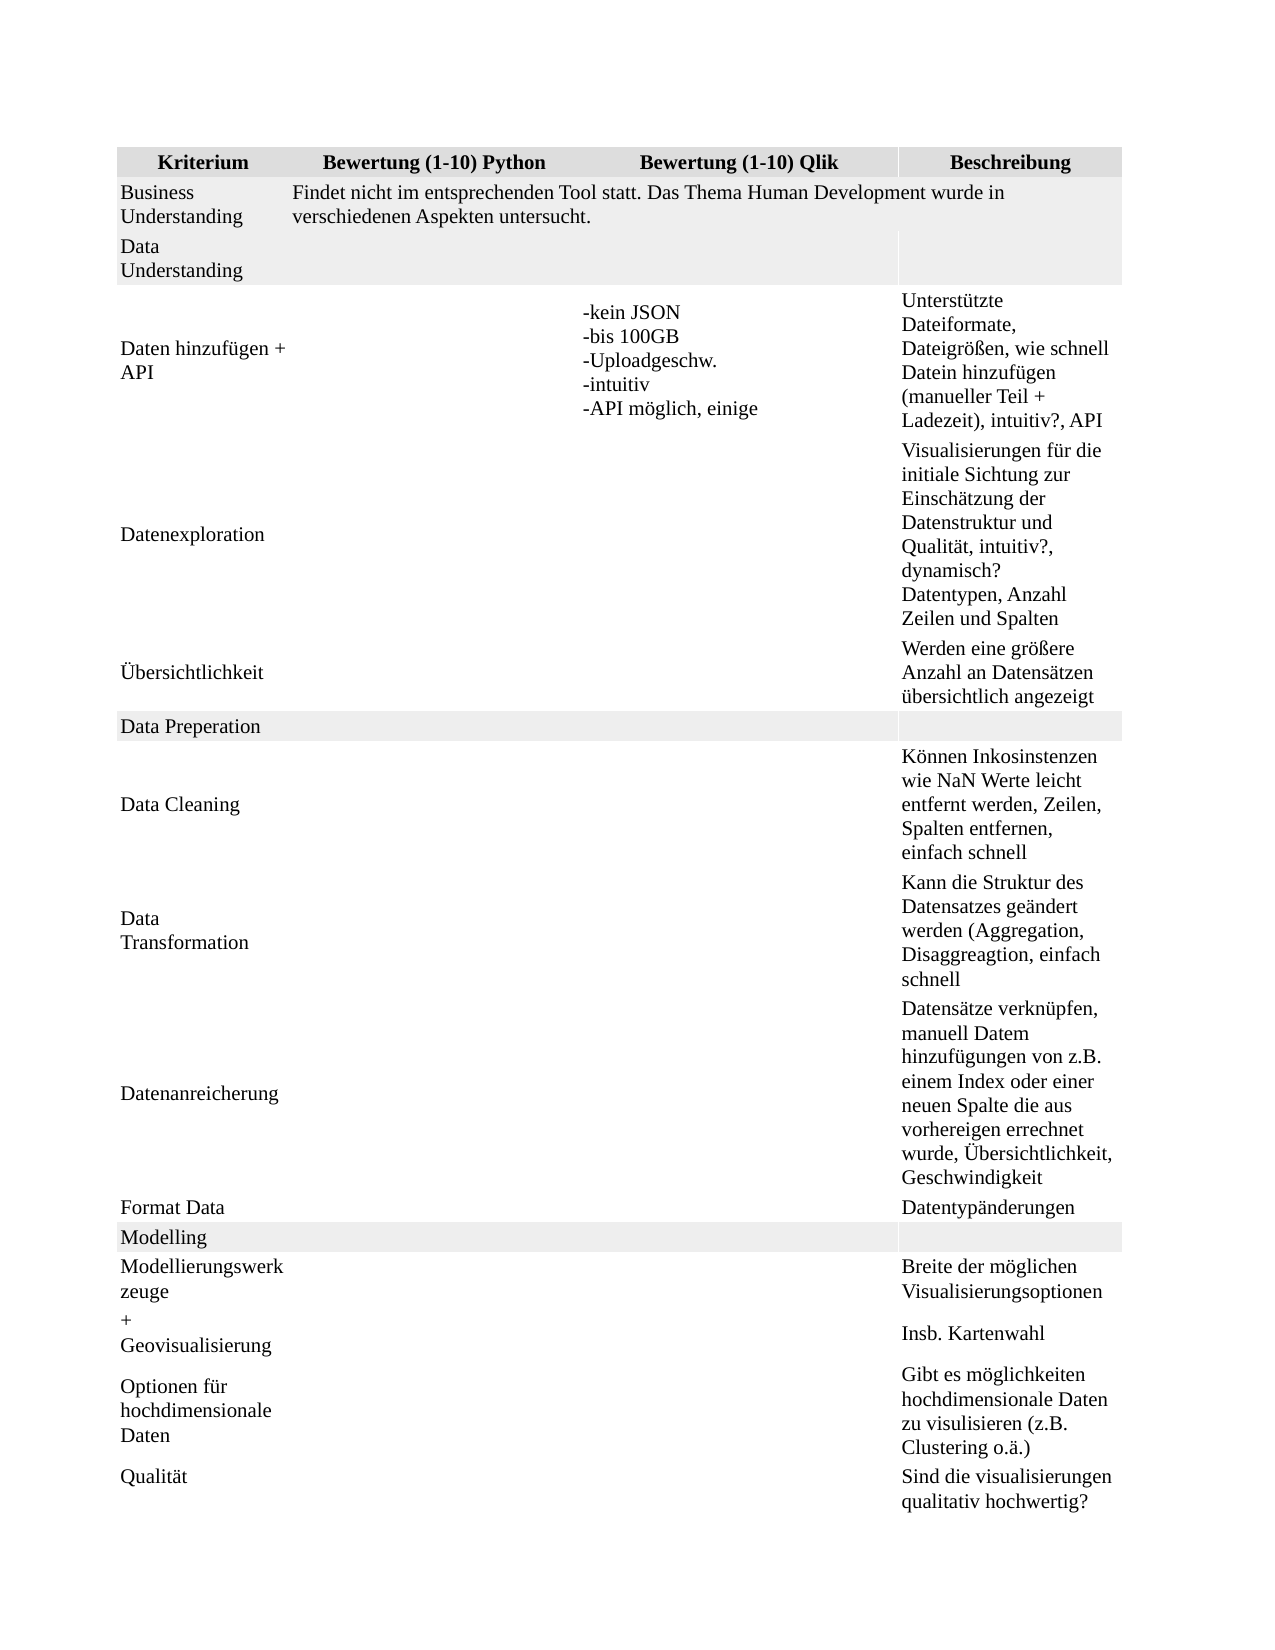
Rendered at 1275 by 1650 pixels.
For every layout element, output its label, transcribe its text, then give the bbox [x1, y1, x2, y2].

table_cell Sind die visualisierungen qualitativ hochwertig? [899, 1462, 1122, 1516]
table_cell [580, 231, 898, 285]
table_cell [580, 1462, 898, 1516]
table_cell + Geovisualisierung [117, 1306, 289, 1359]
table_cell [289, 711, 580, 741]
table_cell Data Cleaning [117, 741, 289, 867]
table_cell Business Understanding [117, 177, 289, 231]
table_cell [580, 1222, 898, 1252]
table_cell [289, 1462, 580, 1516]
table_cell [899, 711, 1122, 741]
table_cell Visualisierungen für die initiale Sichtung zur Einschätzung der Datenstruktur und Qualität, intuitiv?, dynamisch? Datentypen, Anzahl Zeilen und Spalten [899, 435, 1122, 633]
table_header Bewertung (1-10) Qlik [580, 147, 898, 177]
table_cell Datentypänderungen [899, 1192, 1122, 1222]
table_header Beschreibung [899, 147, 1122, 177]
table_cell Datensätze verknüpfen, manuell Datem hinzufügungen von z.B. einem Index oder einer neuen Spalte die aus vorhereigen errechnet wurde, Übersichtlichkeit, Geschwindigkeit [899, 994, 1122, 1192]
table_cell [289, 1192, 580, 1222]
table_cell Insb. Kartenwahl [899, 1306, 1122, 1359]
table_cell Format Data [117, 1192, 289, 1222]
table_cell [899, 231, 1122, 285]
table_cell Findet nicht im entsprechenden Tool statt. Das Thema Human Development wurde in verschiedenen Aspekten untersucht. [289, 177, 1122, 231]
table_cell Unterstützte Dateiformate, Dateigrößen, wie schnell Datein hinzufügen (manueller Teil + Ladezeit), intuitiv?, API [899, 285, 1122, 435]
table_cell [580, 994, 898, 1192]
table_cell [580, 633, 898, 711]
table_cell Breite der möglichen Visualisierungsoptionen [899, 1252, 1122, 1306]
table_cell [289, 867, 580, 993]
table_cell [289, 285, 580, 435]
table_cell [289, 633, 580, 711]
table_cell Übersichtlichkeit [117, 633, 289, 711]
table_cell Kann die Struktur des Datensatzes geändert werden (Aggregation, Disaggreagtion, einfach schnell [899, 867, 1122, 993]
table_cell Modelling [117, 1222, 289, 1252]
table_cell Werden eine größere Anzahl an Datensätzen übersichtlich angezeigt [899, 633, 1122, 711]
table_cell [580, 1306, 898, 1359]
table_cell [580, 1252, 898, 1306]
table_cell [289, 1222, 580, 1252]
table_cell Daten hinzufügen + API [117, 285, 289, 435]
table_cell [289, 1306, 580, 1359]
table_cell [580, 741, 898, 867]
table_cell Datenanreicherung [117, 994, 289, 1192]
table_header Kriterium [117, 147, 289, 177]
table_cell [580, 711, 898, 741]
table_cell -kein JSON -bis 100GB -Uploadgeschw. -intuitiv -API möglich, einige [580, 285, 898, 435]
table_cell [289, 994, 580, 1192]
table_cell Gibt es möglichkeiten hochdimensionale Daten zu visulisieren (z.B. Clustering o.ä.) [899, 1360, 1122, 1462]
table_cell [289, 741, 580, 867]
table_cell Qualität [117, 1462, 289, 1516]
table_cell Data Understanding [117, 231, 289, 285]
table_cell Data Preperation [117, 711, 289, 741]
table_cell Können Inkosinstenzen wie NaN Werte leicht entfernt werden, Zeilen, Spalten entfernen, einfach schnell [899, 741, 1122, 867]
table_cell Data Transformation [117, 867, 289, 993]
table_header Bewertung (1-10) Python [289, 147, 580, 177]
table_cell [899, 1222, 1122, 1252]
table_cell Modellierungswerkzeuge [117, 1252, 289, 1306]
table_cell [580, 435, 898, 633]
table_cell [289, 231, 580, 285]
table_cell Optionen für hochdimensionale Daten [117, 1360, 289, 1462]
table_cell [289, 1360, 580, 1462]
table_cell [289, 435, 580, 633]
table_cell [580, 1192, 898, 1222]
table_cell [580, 1360, 898, 1462]
table_cell [289, 1252, 580, 1306]
table_cell [580, 867, 898, 993]
table_cell Datenexploration [117, 435, 289, 633]
